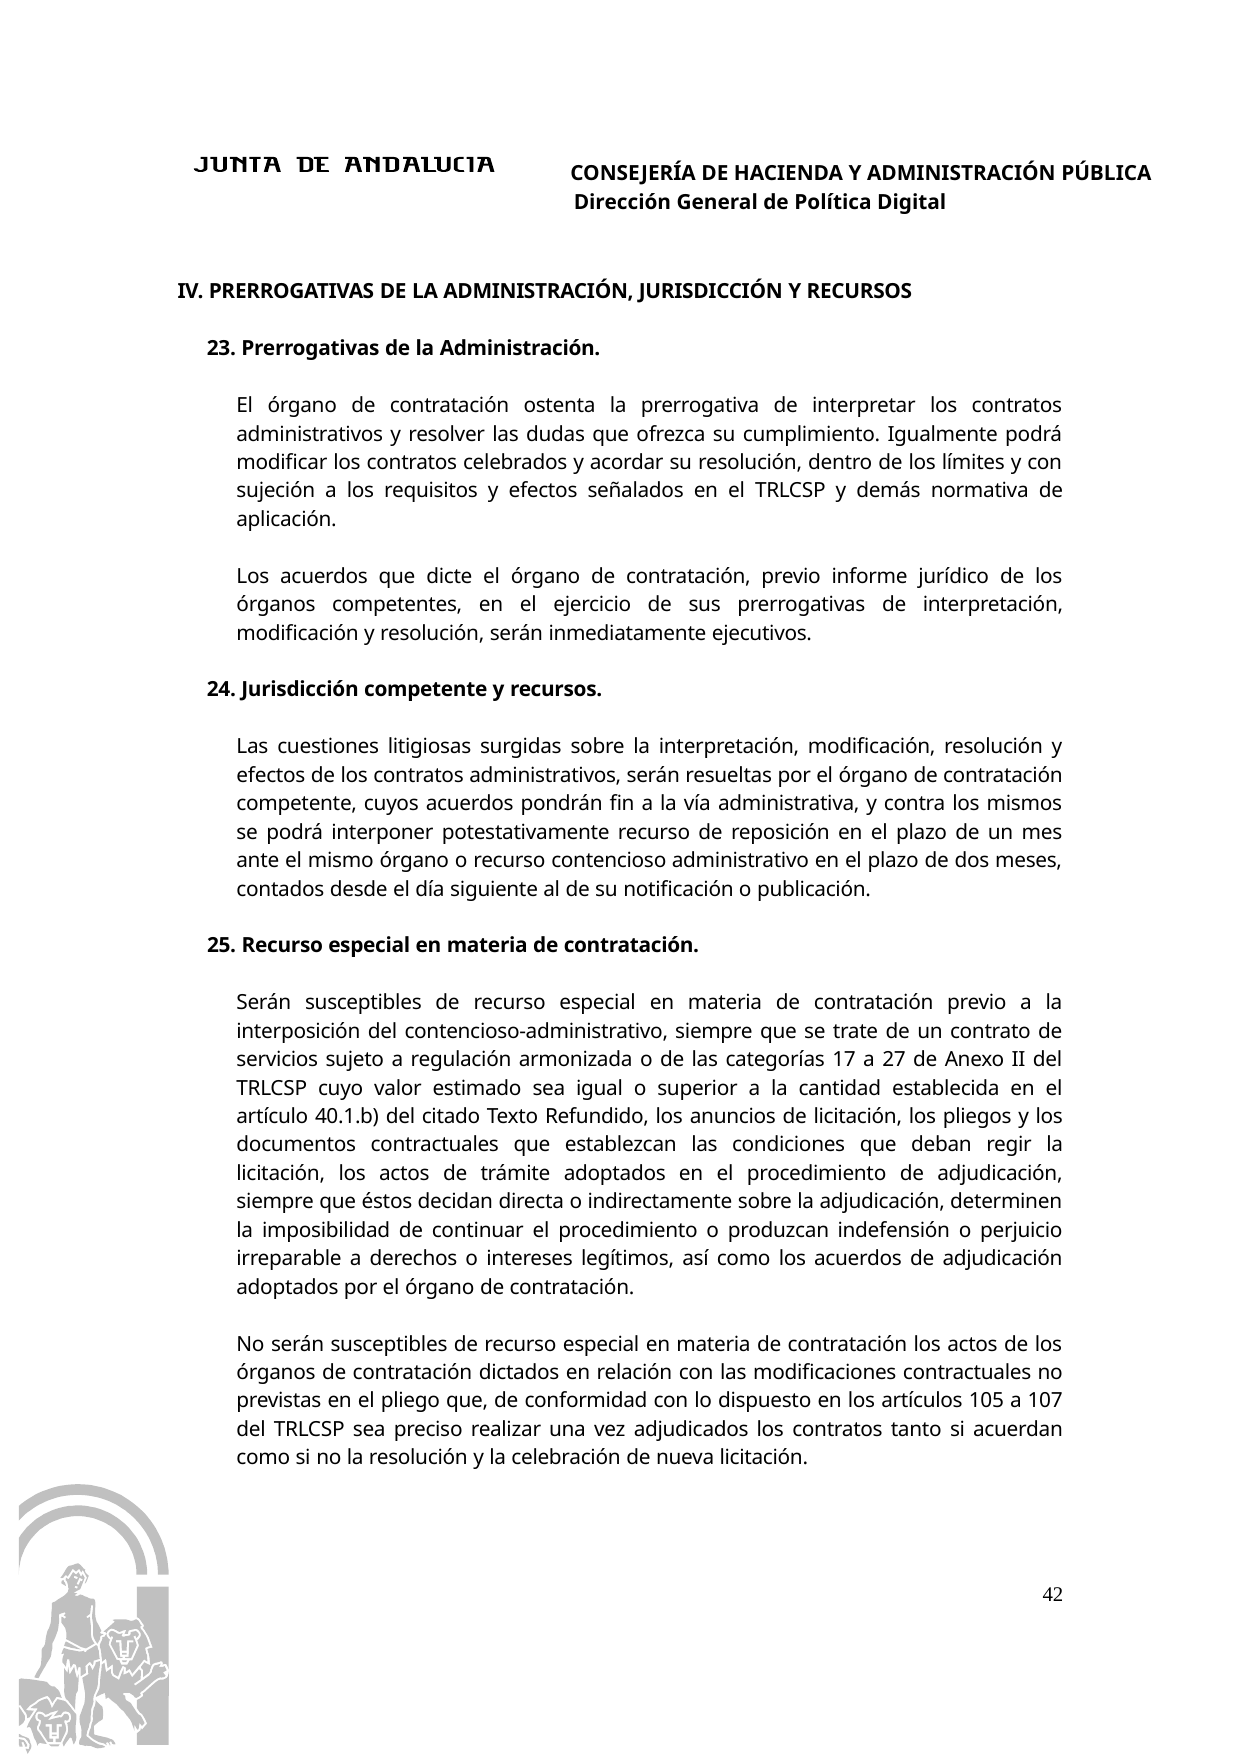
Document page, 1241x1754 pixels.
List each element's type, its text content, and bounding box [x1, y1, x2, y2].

text 25. Recurso especial en materia de contratación. [207, 931, 1063, 959]
text No serán susceptibles de recurso especial en materia de contratación los actos de los órganos de contratación dictados en relación con las modificaciones contractuales no previstas en el pliego que, de conformidad con lo dispuesto en los artículos 105 a 107 del TRLCSP sea preciso realizar una vez adjudicados los contratos tanto si acuerdan como si no la resolución y la celebración de nueva licitación. [236, 1329, 1063, 1471]
text 24. Jurisdicción competente y recursos. [207, 674, 1063, 703]
subtitle IV. PRERROGATIVAS DE LA ADMINISTRACIÓN, JURISDICCIÓN Y RECURSOS [177, 276, 1063, 305]
text Serán susceptibles de recurso especial en materia de contratación previo a la interposición del contencioso-administrativo, siempre que se trate de un contrato de servicios sujeto a regulación armonizada o de las categorías 17 a 27 de Anexo II del TRLCSP cuyo valor estimado sea igual o superior a la cantidad establecida en el artículo 40.1.b) del citado Texto Refundido, los anuncios de licitación, los pliegos y los documentos contractuales que establezcan las condiciones que deban regir la licitación, los actos de trámite adoptados en el procedimiento de adjudicación, siempre que éstos decidan directa o indirectamente sobre la adjudicación, determinen la imposibilidad de continuar el procedimiento o produzcan indefensión o perjuicio irreparable a derechos o intereses legítimos, así como los acuerdos de adjudicación adoptados por el órgano de contratación. [236, 987, 1063, 1300]
text Las cuestiones litigiosas surgidas sobre la interpretación, modificación, resolución y efectos de los contratos administrativos, serán resueltas por el órgano de contratación competente, cuyos acuerdos pondrán fin a la vía administrativa, y contra los mismos se podrá interponer potestativamente recurso de reposición en el plazo de un mes ante el mismo órgano o recurso contencioso administrativo en el plazo de dos meses, contados desde el día siguiente al de su notificación o publicación. [236, 731, 1063, 902]
text 23. Prerrogativas de la Administración. [207, 333, 1063, 362]
text El órgano de contratación ostenta la prerrogativa de interpretar los contratos administrativos y resolver las dudas que ofrezca su cumplimiento. Igualmente podrá modificar los contratos celebrados y acordar su resolución, dentro de los límites y con sujeción a los requisitos y efectos señalados en el TRLCSP y demás normativa de aplicación. [236, 390, 1063, 532]
text Los acuerdos que dicte el órgano de contratación, previo informe jurídico de los órganos competentes, en el ejercicio de sus prerrogativas de interpretación, modificación y resolución, serán inmediatamente ejecutivos. [236, 561, 1063, 646]
